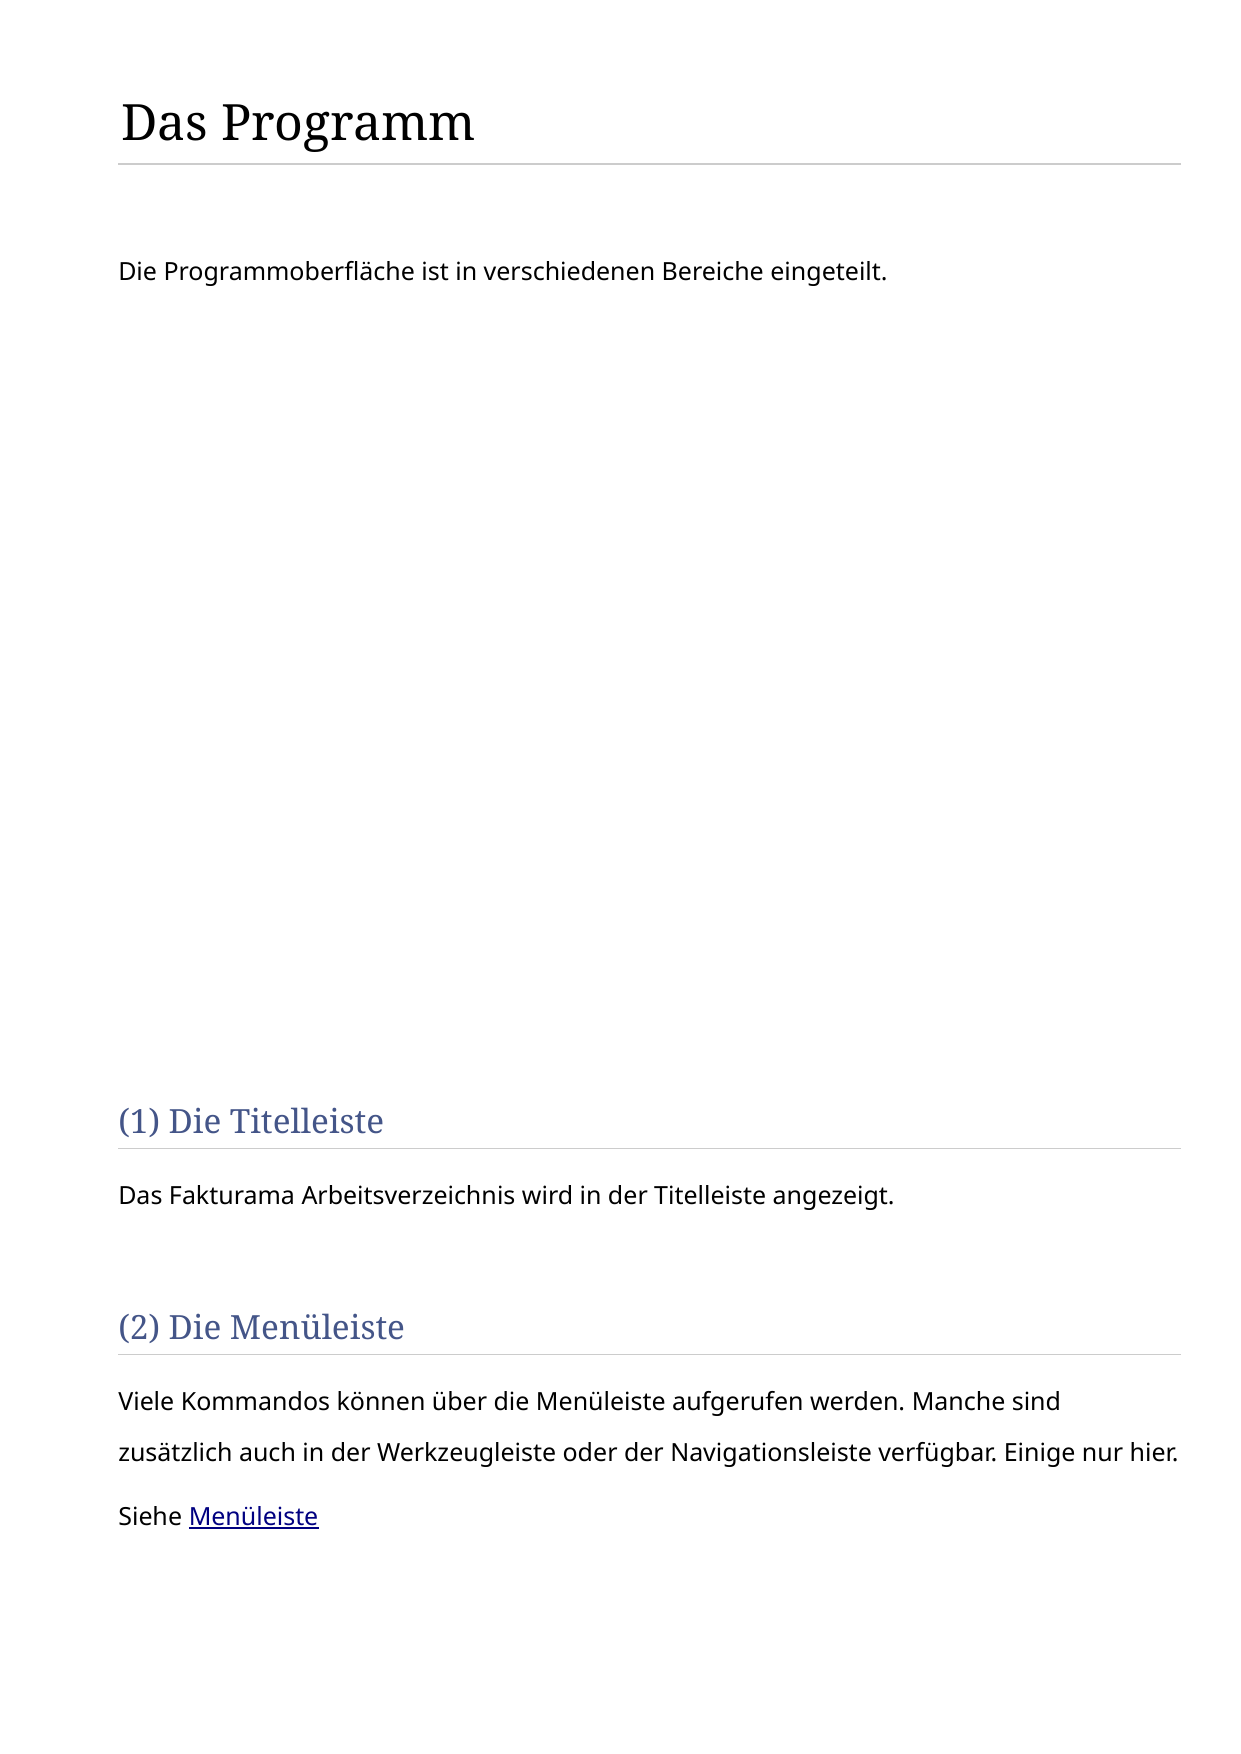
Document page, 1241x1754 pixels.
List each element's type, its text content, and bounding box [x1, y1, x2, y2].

subtitle (1) Die Titelleiste [118, 1098, 1181, 1148]
subtitle (2) Die Menüleiste [118, 1304, 1181, 1354]
subtitle Das Programm [118, 84, 1181, 163]
text Siehe Menüleiste [118, 1498, 1181, 1532]
text Viele Kommandos können über die Menüleiste aufgerufen werden. Manche sind zusätzlich auch in der Werkzeugleiste oder der Navigationsleiste verfügbar. Einige nur hier. [118, 1383, 1181, 1469]
text Die Programmoberfläche ist in verschiedenen Bereiche eingeteilt. [118, 253, 1181, 287]
text Das Fakturama Arbeitsverzeichnis wird in der Titelleiste angezeigt. [118, 1178, 1181, 1212]
